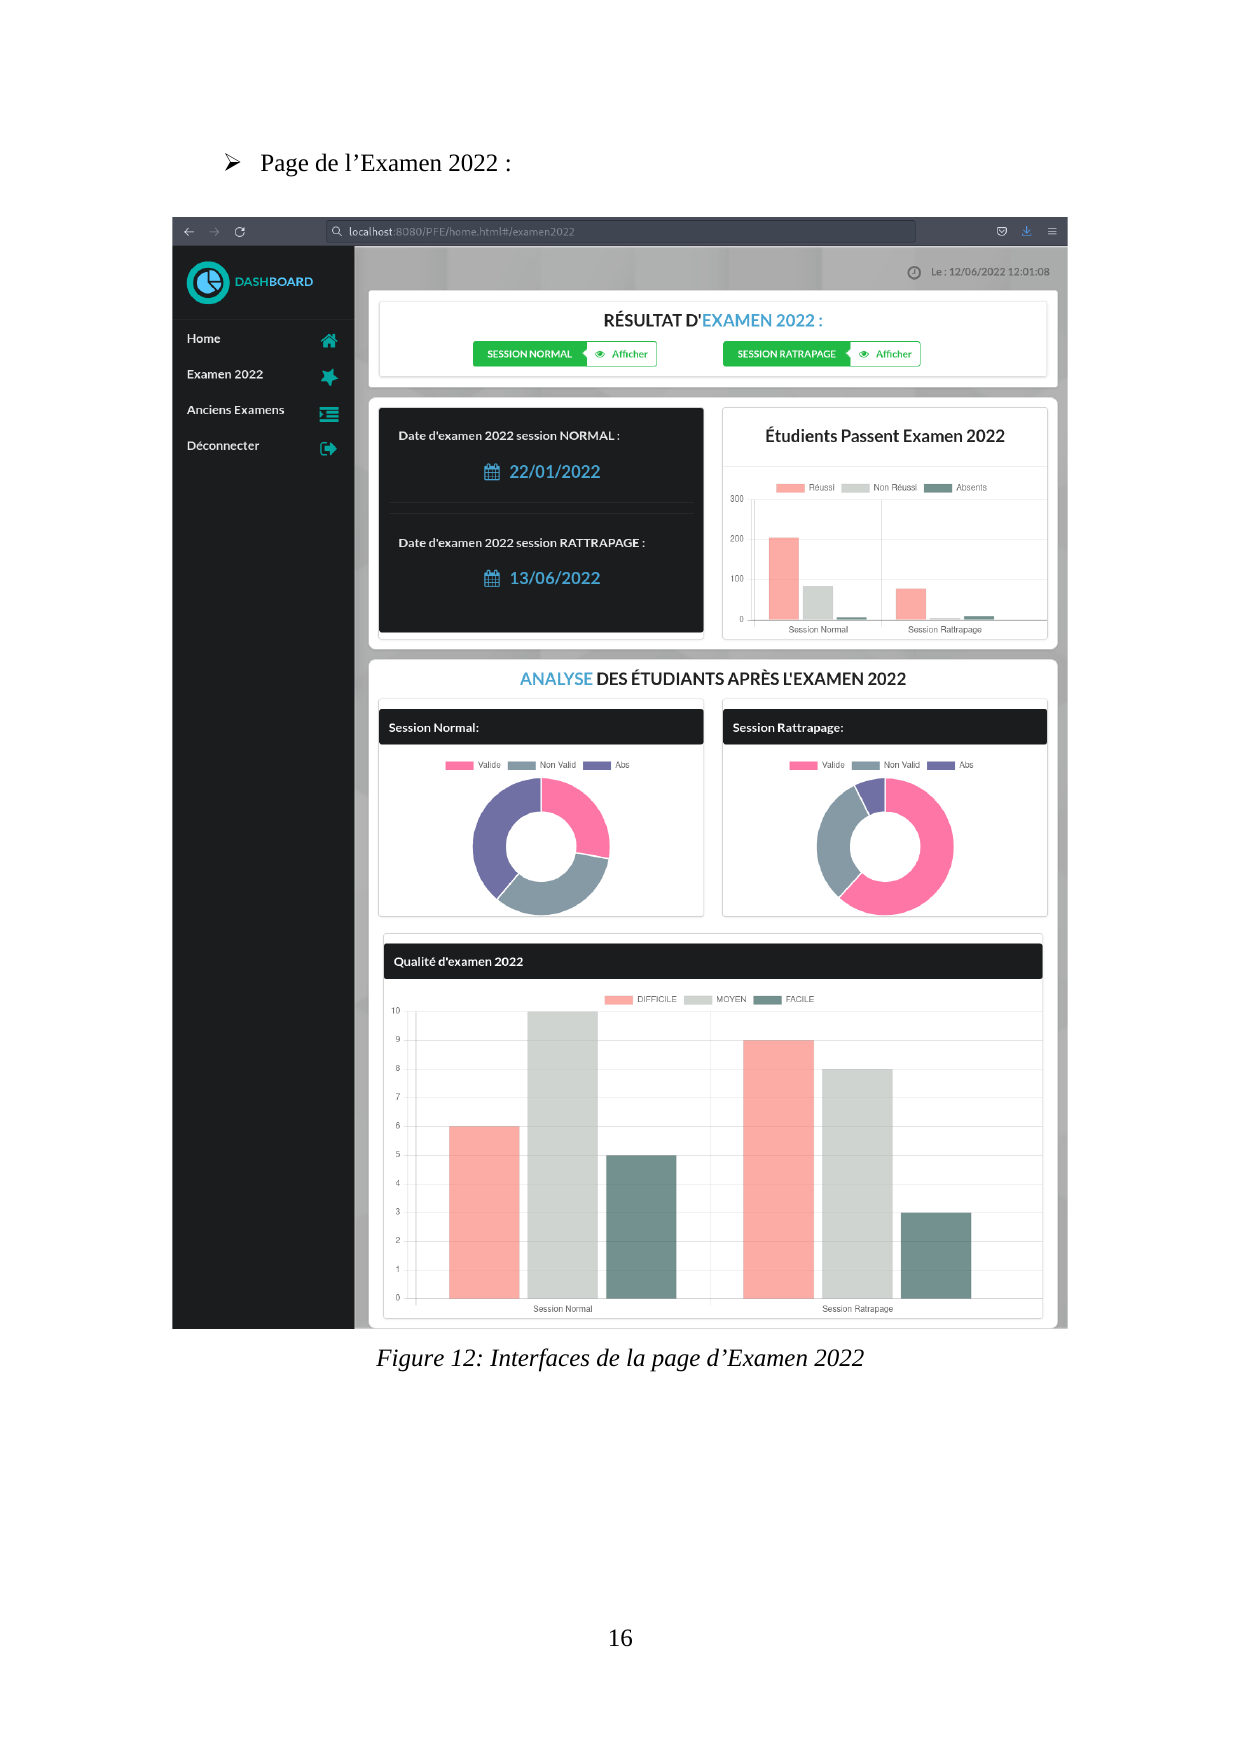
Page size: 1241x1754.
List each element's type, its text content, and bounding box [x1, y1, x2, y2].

picture [172, 217, 1068, 1329]
list Figure 12: Interfaces de la page d’Examen 2022 [172, 1329, 1068, 1372]
list Page de l’Examen 2022 : [223, 148, 1093, 176]
list [172, 205, 1068, 217]
